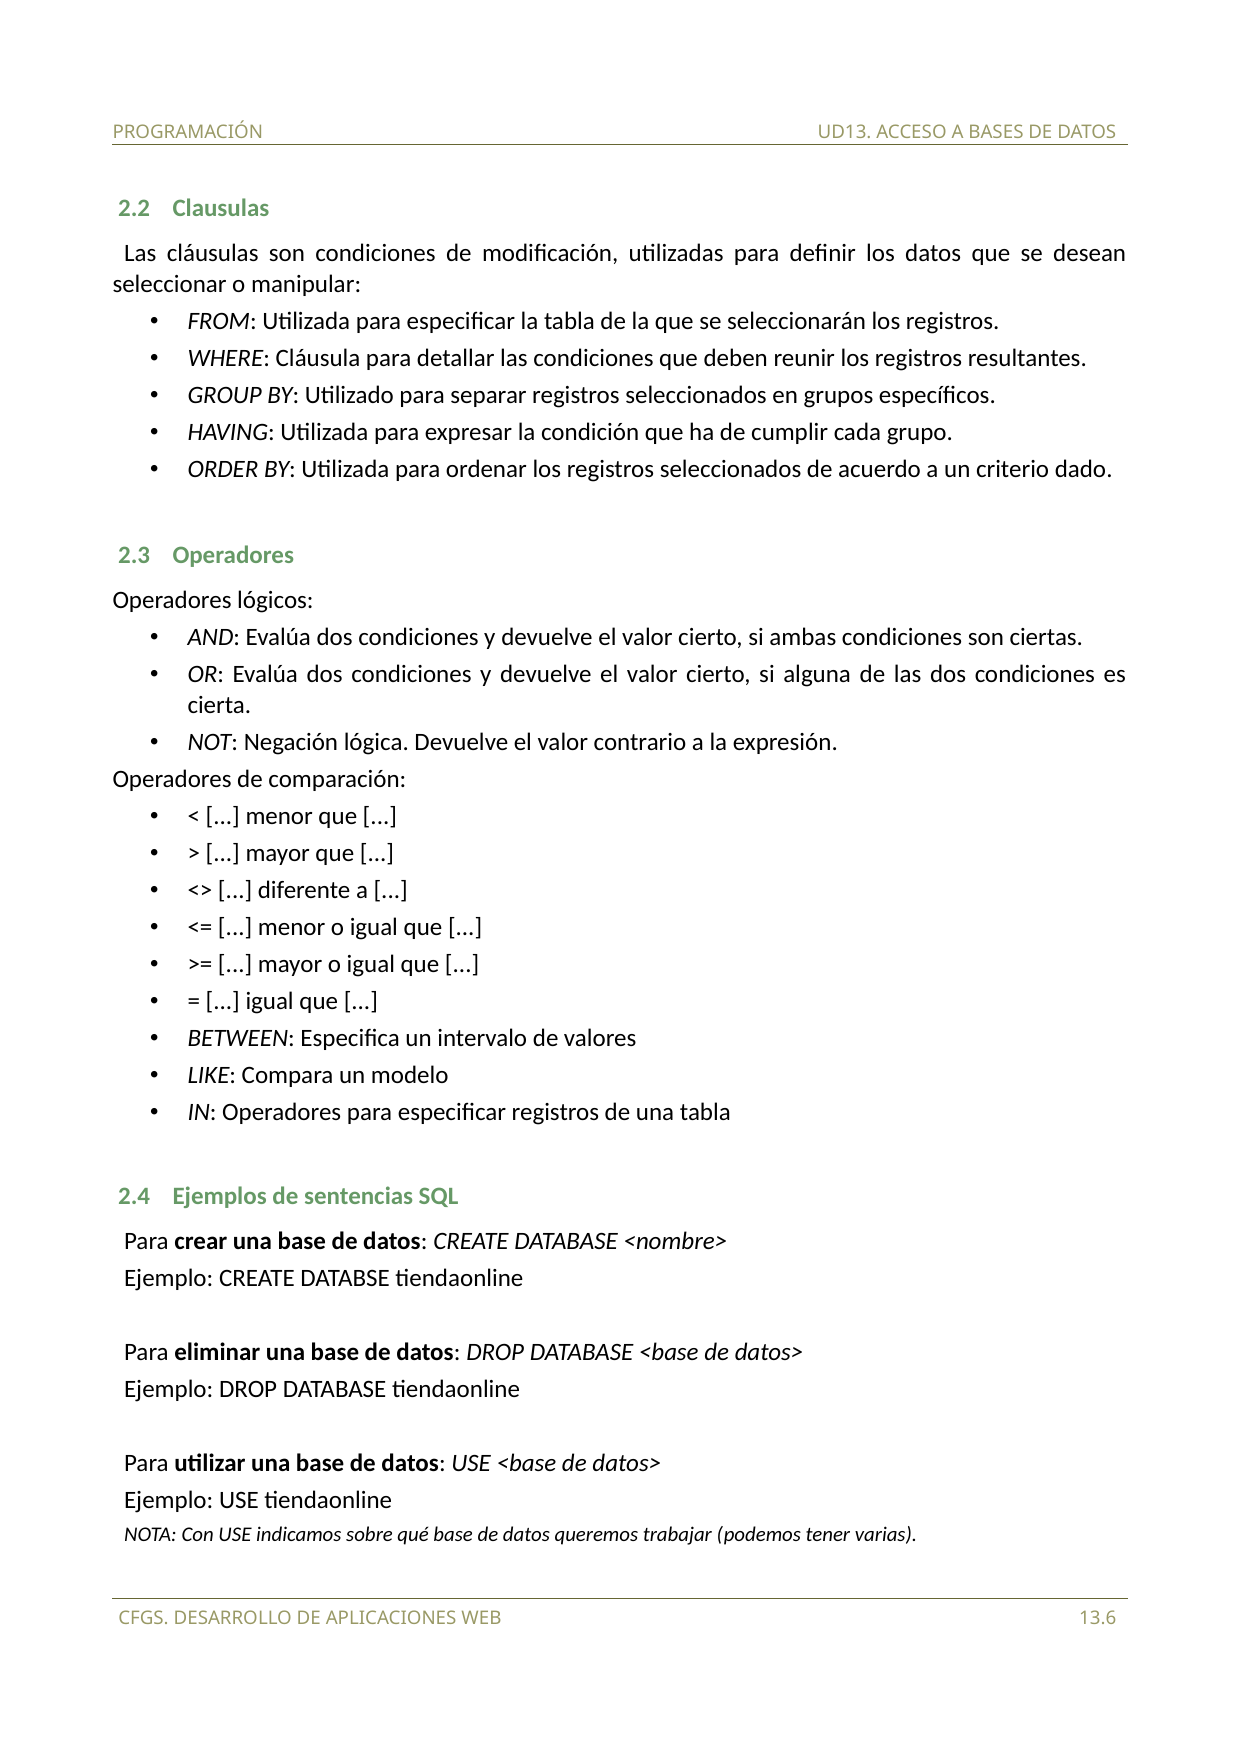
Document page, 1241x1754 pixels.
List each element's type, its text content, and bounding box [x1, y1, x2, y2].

list ORDER BY: Utilizada para ordenar los registros seleccionados de acuerdo a un criterio dado. [150, 453, 1128, 483]
text Para crear una base de datos: CREATE DATABASE <nombre> [112, 1225, 1128, 1256]
list < [...] menor que [...] [150, 800, 1128, 830]
list FROM: Utilizada para especificar la tabla de la que se seleccionarán los registros. [150, 305, 1128, 335]
subtitle Ejemplos de sentencias SQL [112, 1180, 1128, 1211]
list AND: Evalúa dos condiciones y devuelve el valor cierto, si ambas condiciones son ciertas. [150, 621, 1128, 652]
text Ejemplo: CREATE DATABSE tiendaonline [112, 1262, 1128, 1293]
list Operadores de comparación: [112, 763, 1128, 793]
subtitle Clausulas [112, 192, 1128, 223]
list > [...] mayor que [...] [150, 837, 1128, 867]
list Operadores lógicos: [112, 584, 1128, 615]
list LIKE: Compara un modelo [150, 1059, 1128, 1089]
list <= [...] menor o igual que [...] [150, 911, 1128, 941]
list IN: Operadores para especificar registros de una tabla [150, 1096, 1128, 1126]
list HAVING: Utilizada para expresar la condición que ha de cumplir cada grupo. [150, 416, 1128, 446]
list WHERE: Cláusula para detallar las condiciones que deben reunir los registros resultantes. [150, 342, 1128, 372]
text Ejemplo: USE tiendaonline [112, 1484, 1128, 1515]
list = [...] igual que [...] [150, 985, 1128, 1015]
subtitle Operadores [112, 539, 1128, 570]
text NOTA: Con USE indicamos sobre qué base de datos queremos trabajar (podemos tener varias). [112, 1521, 1128, 1547]
list NOT: Negación lógica. Devuelve el valor contrario a la expresión. [150, 726, 1128, 756]
list OR: Evalúa dos condiciones y devuelve el valor cierto, si alguna de las dos condiciones es cierta. [150, 658, 1128, 719]
text Las cláusulas son condiciones de modificación, utilizadas para definir los datos que se desean seleccionar o manipular: [112, 237, 1128, 298]
list GROUP BY: Utilizado para separar registros seleccionados en grupos específicos. [150, 379, 1128, 409]
text Para eliminar una base de datos: DROP DATABASE <base de datos> [112, 1336, 1128, 1367]
list <> [...] diferente a [...] [150, 874, 1128, 904]
list BETWEEN: Especifica un intervalo de valores [150, 1022, 1128, 1052]
text Ejemplo: DROP DATABASE tiendaonline [112, 1373, 1128, 1404]
text Para utilizar una base de datos: USE <base de datos> [112, 1447, 1128, 1478]
list >= [...] mayor o igual que [...] [150, 948, 1128, 978]
